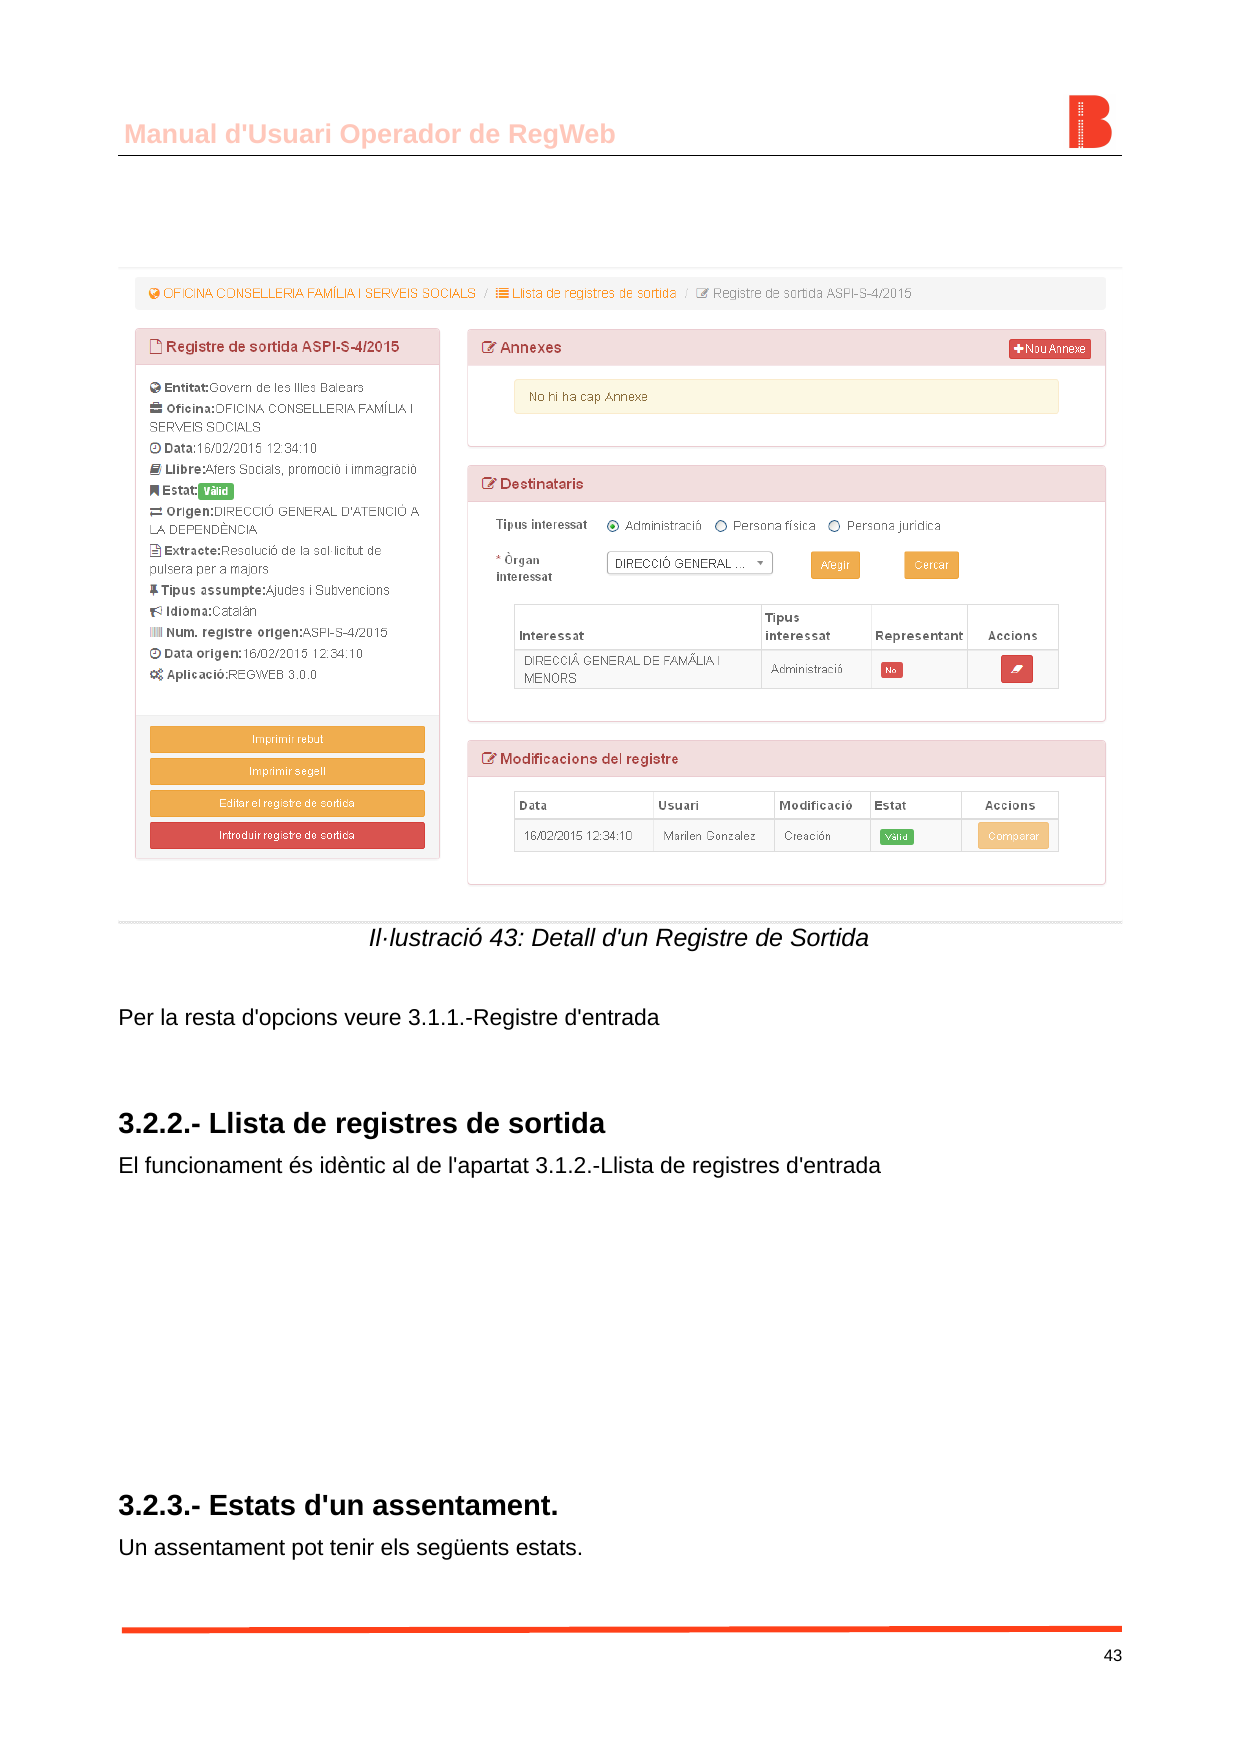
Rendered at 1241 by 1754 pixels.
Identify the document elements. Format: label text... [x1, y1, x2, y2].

picture [118, 267, 1123, 924]
text Un assentament pot tenir els següents estats. [118, 1534, 1122, 1560]
text Per la resta d'opcions veure 3.1.1.-Registre d'entrada [118, 1003, 1122, 1030]
subtitle Estats d'un assentament. [118, 1488, 1122, 1522]
text Il·lustració 43: Detall d'un Registre de Sortida [118, 924, 1122, 952]
subtitle Llista de registres de sortida [118, 1106, 1122, 1140]
picture [1063, 94, 1117, 150]
text El funcionament és idèntic al de l'apartat 3.1.2.-Llista de registres d'entrada [118, 1152, 1122, 1178]
